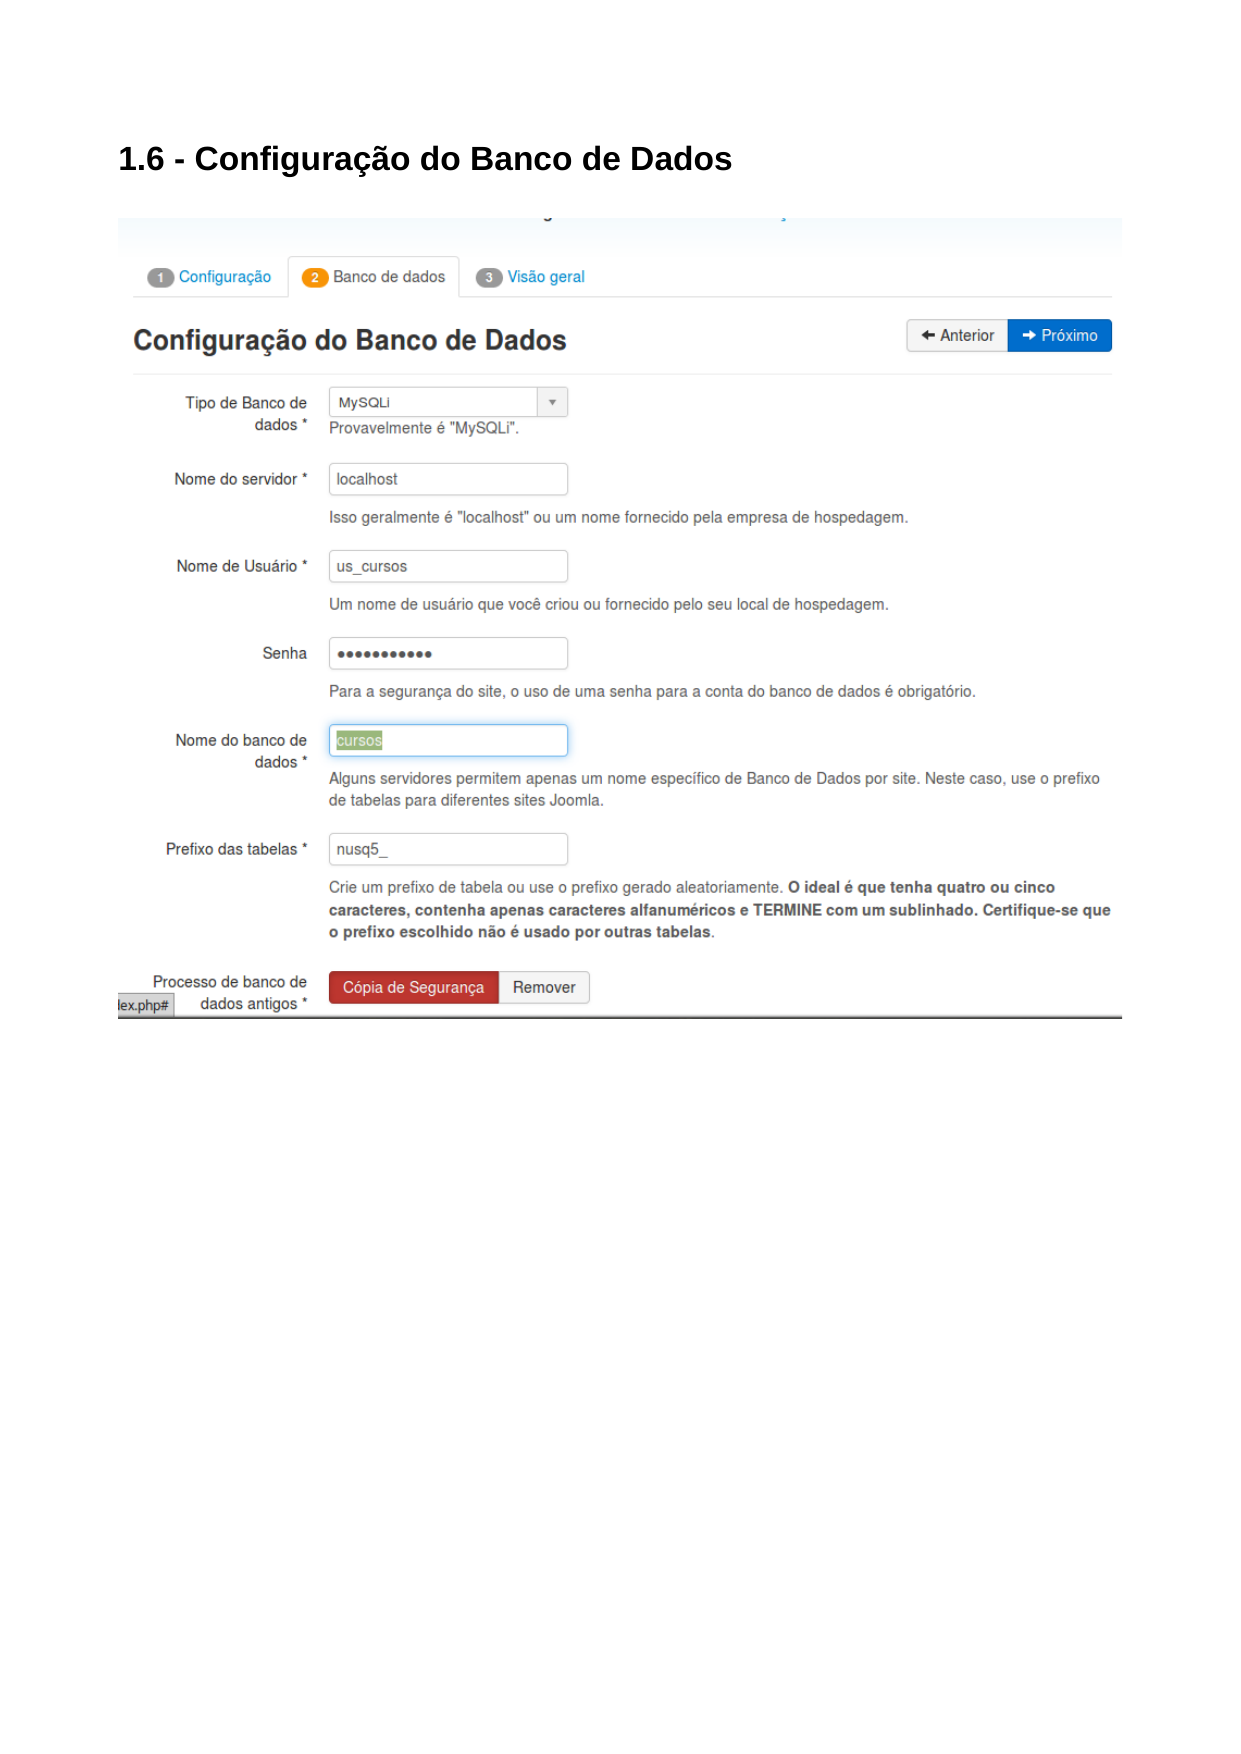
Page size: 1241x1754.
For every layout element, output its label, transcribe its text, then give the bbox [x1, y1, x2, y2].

picture [118, 218, 1123, 1019]
subtitle 1.6 - Configuração do Banco de Dados [118, 139, 1122, 178]
